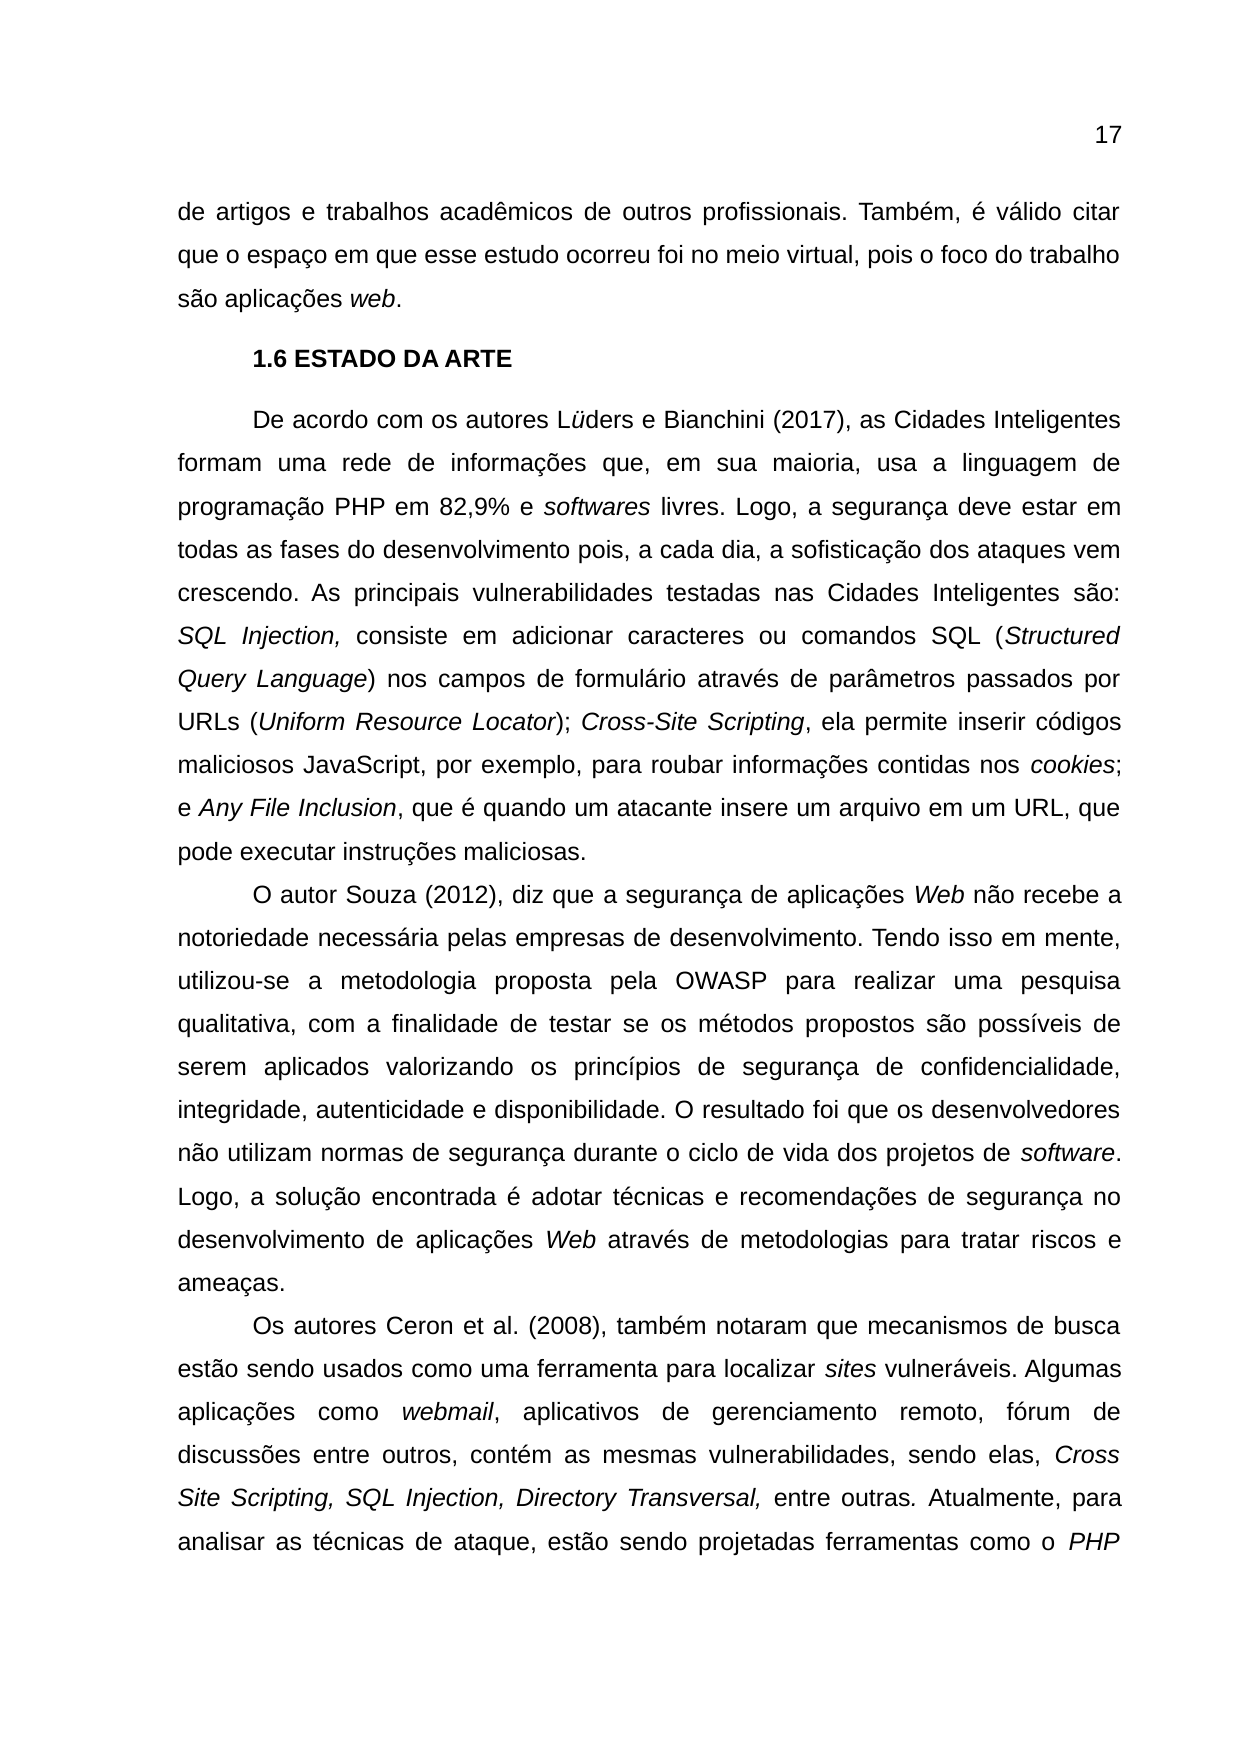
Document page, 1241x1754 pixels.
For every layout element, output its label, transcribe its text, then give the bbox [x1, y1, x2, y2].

text O autor Souza (2012), diz que a segurança de aplicações Web não recebe a notoriedade necessária pelas empresas de desenvolvimento. Tendo isso em mente, utilizou-se a metodologia proposta pela OWASP para realizar uma pesquisa qualitativa, com a finalidade de testar se os métodos propostos são possíveis de serem aplicados valorizando os princípios de segurança de confidencialidade, integridade, autenticidade e disponibilidade. O resultado foi que os desenvolvedores não utilizam normas de segurança durante o ciclo de vida dos projetos de software. Logo, a solução encontrada é adotar técnicas e recomendações de segurança no desenvolvimento de aplicações Web através de metodologias para tratar riscos e ameaças. [177, 880, 1122, 1297]
subtitle 1.6 ESTADO DA ARTE [177, 344, 1122, 373]
text de artigos e trabalhos acadêmicos de outros profissionais. Também, é válido citar que o espaço em que esse estudo ocorreu foi no meio virtual, pois o foco do trabalho são aplicações web. [177, 197, 1122, 312]
text De acordo com os autores Lüders e Bianchini (2017), as Cidades Inteligentes formam uma rede de informações que, em sua maioria, usa a linguagem de programação PHP em 82,9% e softwares livres. Logo, a segurança deve estar em todas as fases do desenvolvimento pois, a cada dia, a sofisticação dos ataques vem crescendo. As principais vulnerabilidades testadas nas Cidades Inteligentes são: SQL Injection, consiste em adicionar caracteres ou comandos SQL (Structured Query Language) nos campos de formulário através de parâmetros passados por URLs (Uniform Resource Locator); Cross-Site Scripting, ela permite inserir códigos maliciosos JavaScript, por exemplo, para roubar informações contidas nos cookies; e Any File Inclusion, que é quando um atacante insere um arquivo em um URL, que pode executar instruções maliciosas. [177, 405, 1122, 865]
text Os autores Ceron et al. (2008), também notaram que mecanismos de busca estão sendo usados como uma ferramenta para localizar sites vulneráveis. Algumas aplicações como webmail, aplicativos de gerenciamento remoto, fórum de discussões entre outros, contém as mesmas vulnerabilidades, sendo elas, Cross Site Scripting, SQL Injection, Directory Transversal, entre outras. Atualmente, para analisar as técnicas de ataque, estão sendo projetadas ferramentas como o PHP [177, 1311, 1122, 1555]
